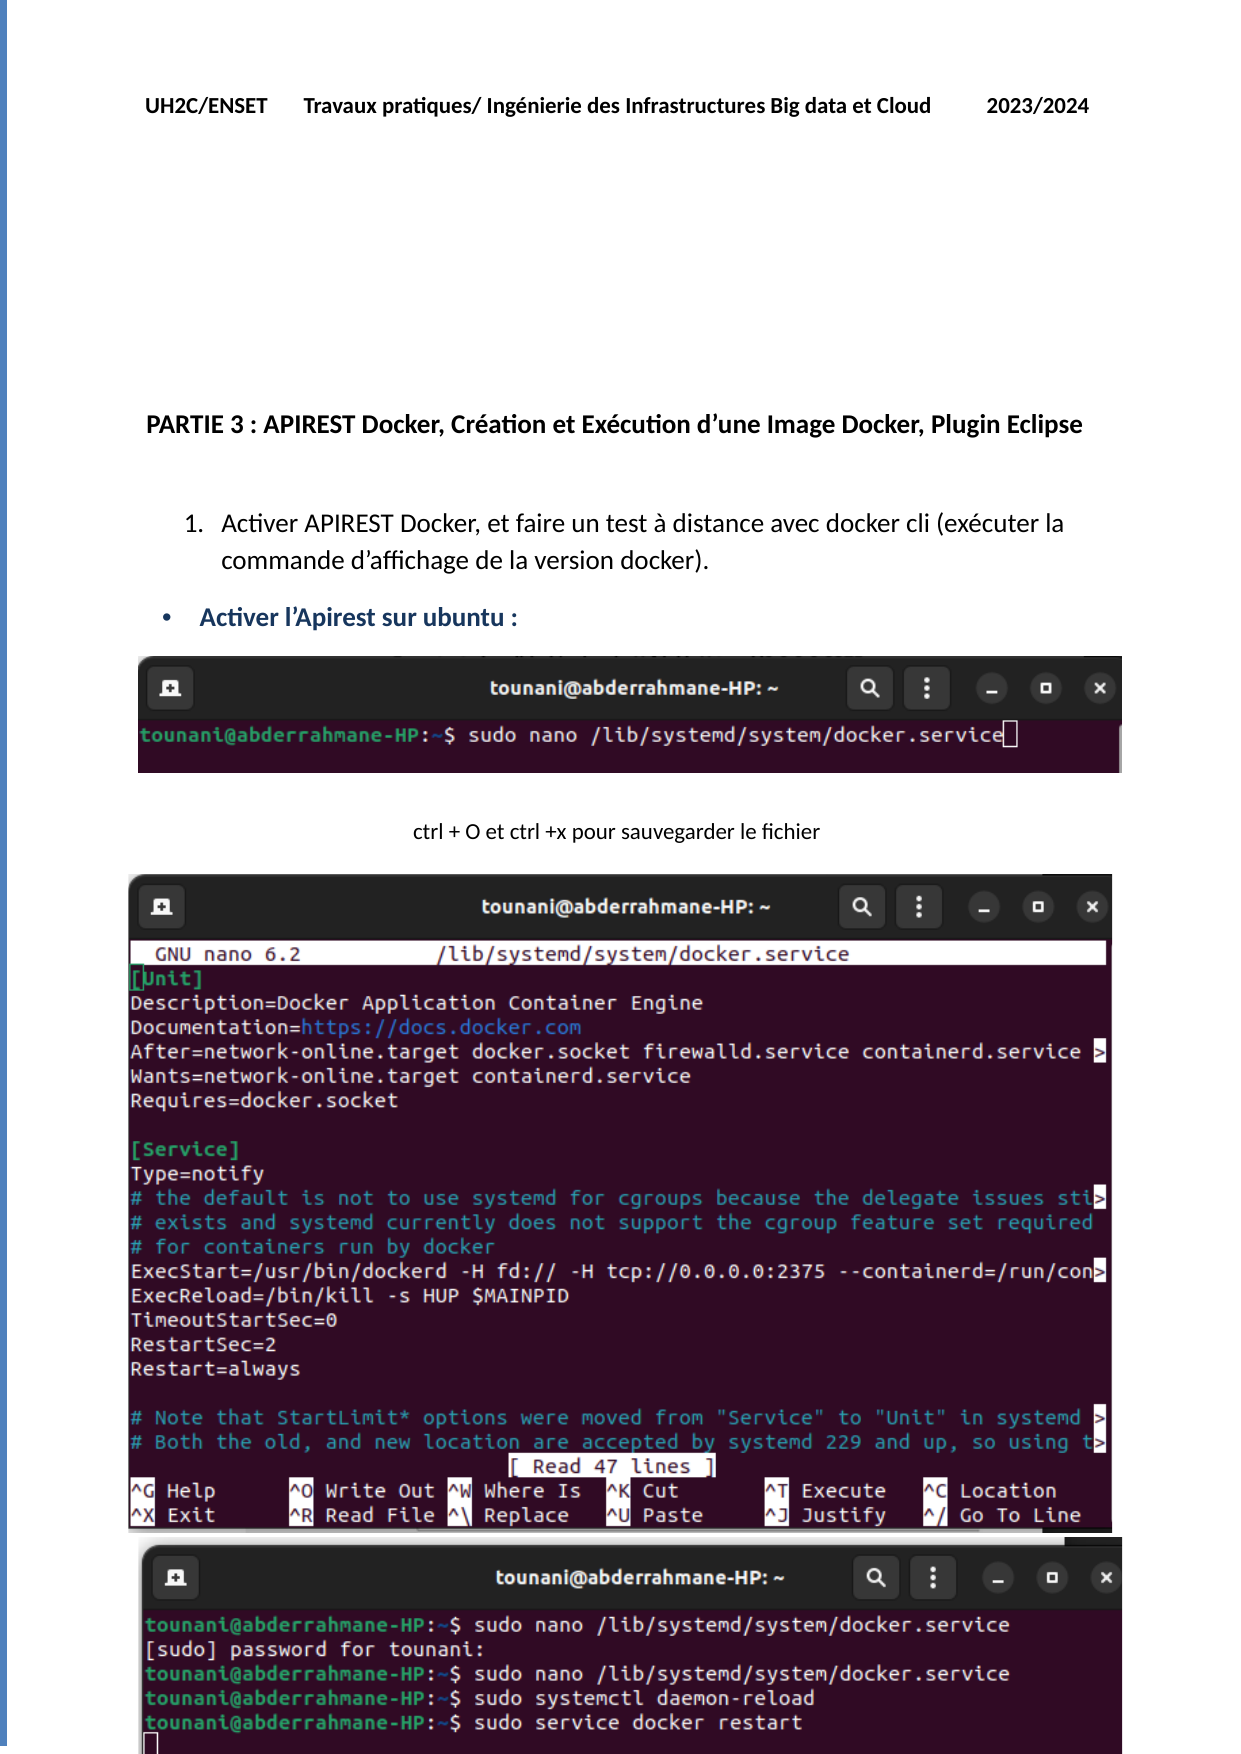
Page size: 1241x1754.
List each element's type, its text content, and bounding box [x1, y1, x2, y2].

picture [138, 656, 1122, 773]
subtitle PARTIE 3 : APIREST Docker, Création et Exécution d’une Image Docker, Plugin Eclipse [146, 407, 1115, 440]
picture [128, 874, 1113, 1533]
text ctrl + O et ctrl +x pour sauvegarder le fichier [125, 817, 1109, 845]
list Activer APIREST Docker, et faire un test à distance avec docker cli (exécuter la commande d’affichage de la version docker). [183, 506, 1115, 576]
picture [138, 1537, 1123, 1754]
list Activer l’Apirest sur ubuntu : [162, 600, 1115, 633]
